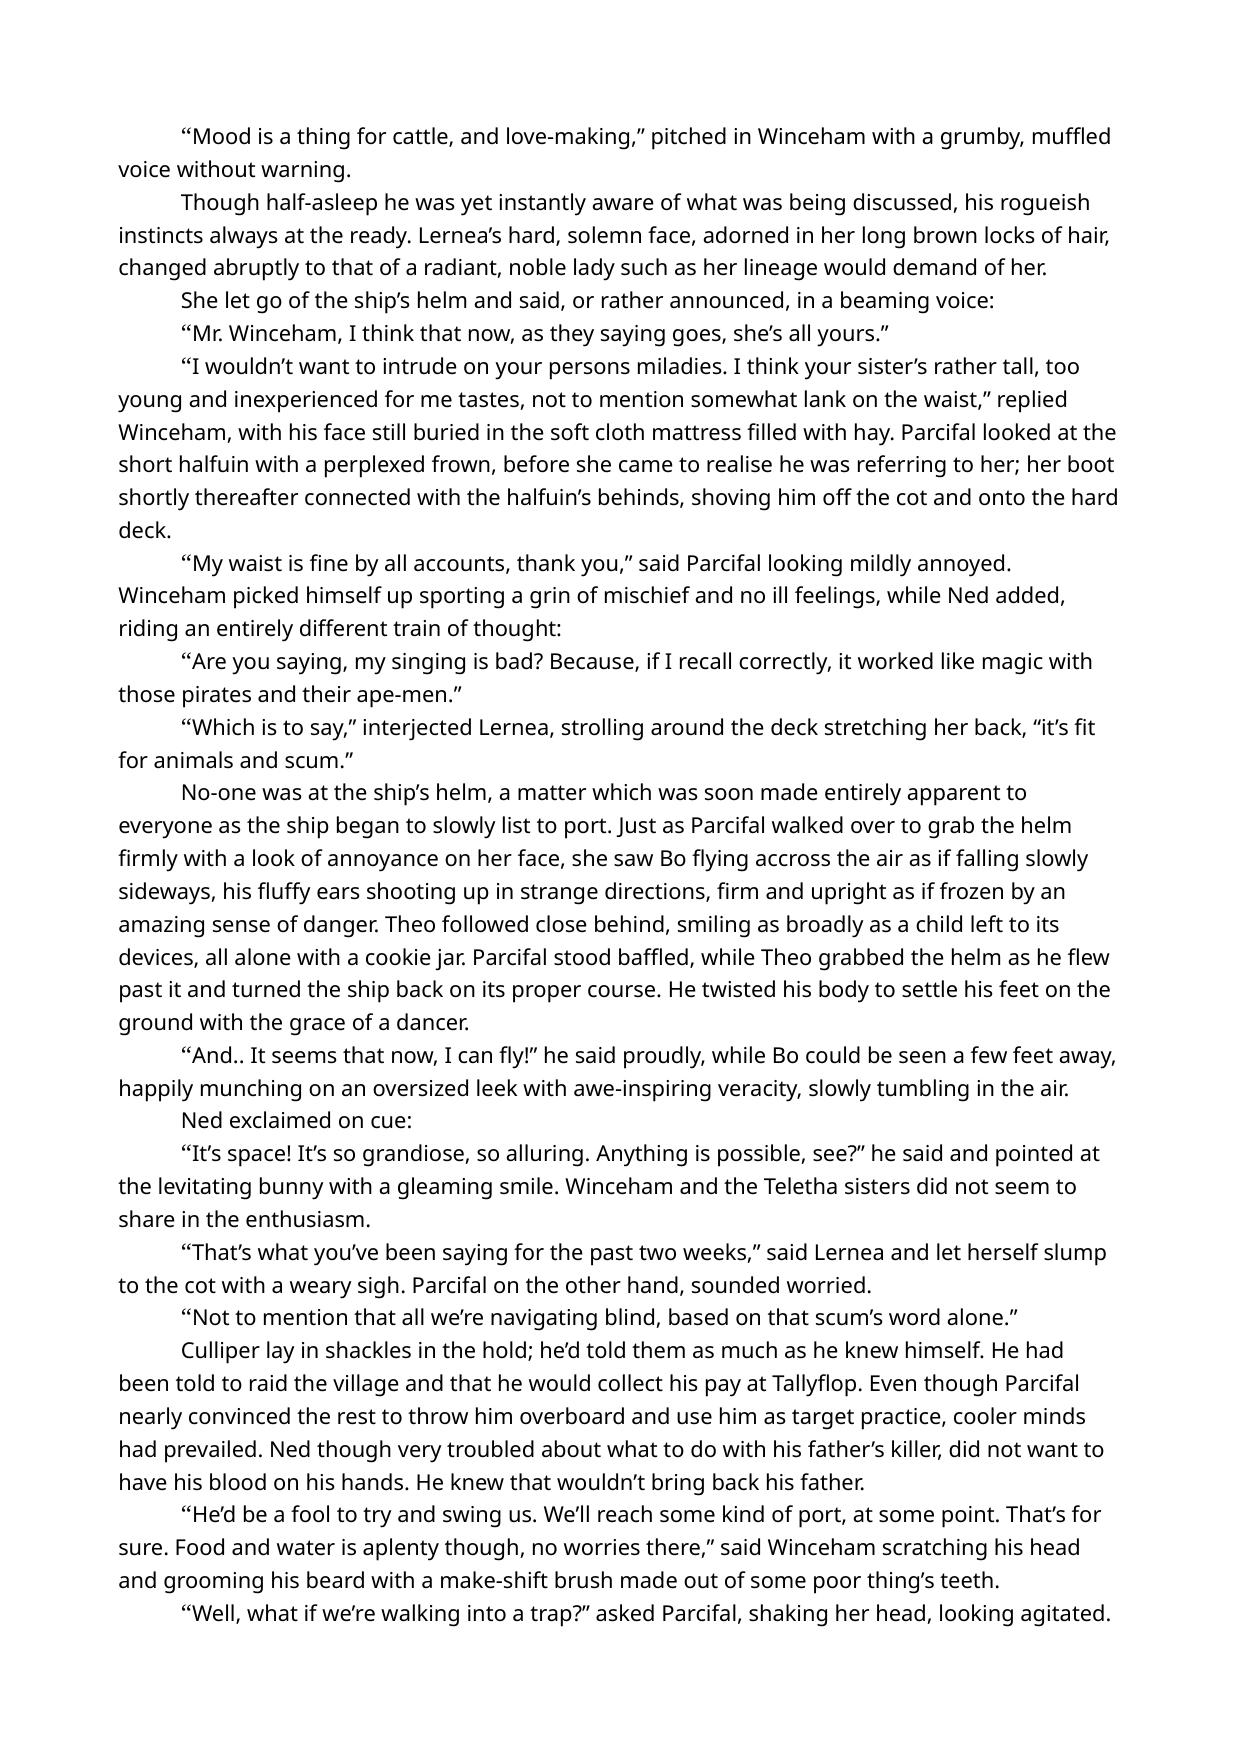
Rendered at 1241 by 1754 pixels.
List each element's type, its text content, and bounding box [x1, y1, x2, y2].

text “That’s what you’ve been saying for the past two weeks,” said Lernea and let herself slump to the cot with a weary sigh. Parcifal on the other hand, sounded worried. [118, 1234, 1122, 1299]
text No-one was at the ship’s helm, a matter which was soon made entirely apparent to everyone as the ship began to slowly list to port. Just as Parcifal walked over to grab the helm firmly with a look of annoyance on her face, she saw Bo flying accross the air as if falling slowly sideways, his fluffy ears shooting up in strange directions, firm and upright as if frozen by an amazing sense of danger. Theo followed close behind, smiling as broadly as a child left to its devices, all alone with a cookie jar. Parcifal stood baffled, while Theo grabbed the helm as he flew past it and turned the ship back on its proper course. He twisted his body to settle his feet on the ground with the grace of a dancer. [118, 774, 1122, 1037]
text Culliper lay in shackles in the hold; he’d told them as much as he knew himself. He had been told to raid the village and that he would collect his pay at Tallyflop. Even though Parcifal nearly convinced the rest to throw him overboard and use him as target practice, cooler minds had prevailed. Ned though very troubled about what to do with his father’s killer, did not want to have his blood on his hands. He knew that wouldn’t bring back his father. [118, 1332, 1122, 1496]
text Though half-asleep he was yet instantly aware of what was being discussed, his rogueish instincts always at the ready. Lernea’s hard, solemn face, adorned in her long brown locks of hair, changed abruptly to that of a radiant, noble lady such as her lineage would demand of her. [118, 184, 1122, 282]
text “Mr. Winceham, I think that now, as they saying goes, she’s all yours.” [118, 315, 1122, 348]
text “He’d be a fool to try and swing us. We’ll reach some kind of port, at some point. That’s for sure. Food and water is aplenty though, no worries there,” said Winceham scratching his head and grooming his beard with a make-shift brush made out of some poor thing’s teeth. [118, 1496, 1122, 1595]
text “Which is to say,” interjected Lernea, strolling around the deck stretching her back, “it’s fit for animals and scum.” [118, 709, 1122, 774]
text “My waist is fine by all accounts, thank you,” said Parcifal looking mildly annoyed. Winceham picked himself up sporting a grin of mischief and no ill feelings, while Ned added, riding an entirely different train of thought: [118, 545, 1122, 643]
text Ned exclaimed on cue: [118, 1102, 1122, 1135]
text She let go of the ship’s helm and said, or rather announced, in a beaming voice: [118, 282, 1122, 315]
text “Are you saying, my singing is bad? Because, if I recall correctly, it worked like magic with those pirates and their ape-men.” [118, 643, 1122, 709]
text “Mood is a thing for cattle, and love-making,” pitched in Winceham with a grumby, muffled voice without warning. [118, 118, 1122, 184]
text “Well, what if we’re walking into a trap?” asked Parcifal, shaking her head, looking agitated. [118, 1595, 1122, 1627]
text “Not to mention that all we’re navigating blind, based on that scum’s word alone.” [118, 1299, 1122, 1332]
text “I wouldn’t want to intrude on your persons miladies. I think your sister’s rather tall, too young and inexperienced for me tastes, not to mention somewhat lank on the waist,” replied Winceham, with his face still buried in the soft cloth mattress filled with hay. Parcifal looked at the short halfuin with a perplexed frown, before she came to realise he was referring to her; her boot shortly thereafter connected with the halfuin’s behinds, shoving him off the cot and onto the hard deck. [118, 348, 1122, 545]
text “It’s space! It’s so grandiose, so alluring. Anything is possible, see?” he said and pointed at the levitating bunny with a gleaming smile. Winceham and the Teletha sisters did not seem to share in the enthusiasm. [118, 1135, 1122, 1234]
text “And.. It seems that now, I can fly!” he said proudly, while Bo could be seen a few feet away, happily munching on an oversized leek with awe-inspiring veracity, slowly tumbling in the air. [118, 1037, 1122, 1102]
